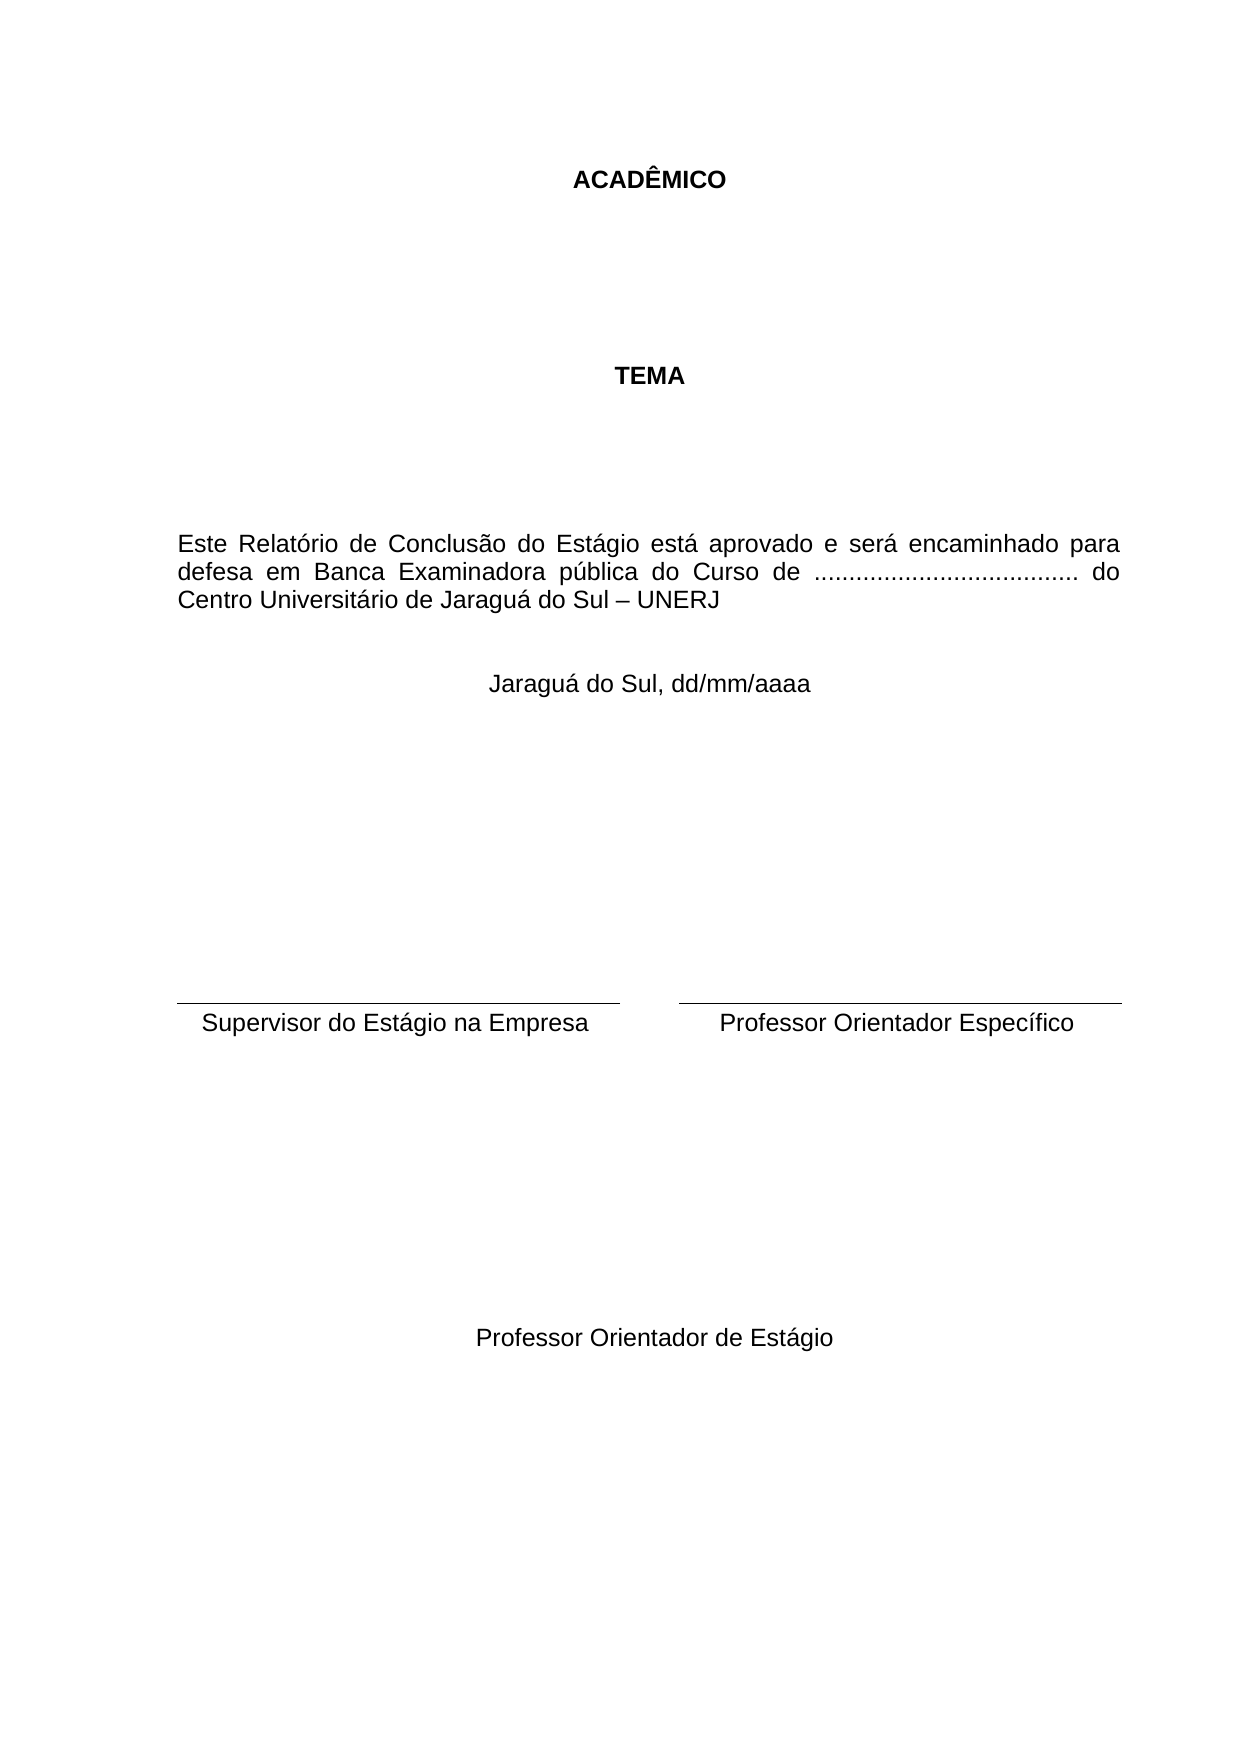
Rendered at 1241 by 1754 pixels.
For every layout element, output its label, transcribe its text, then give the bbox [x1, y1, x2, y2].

table_header [620, 964, 679, 1003]
text ACADÊMICO [177, 165, 1122, 193]
table_cell [433, 1279, 876, 1318]
table_cell [177, 1279, 433, 1318]
table_cell [177, 1043, 1122, 1279]
table_cell Supervisor do Estágio na Empresa [177, 1004, 620, 1042]
text Este Relatório de Conclusão do Estágio está aprovado e será encaminhado para defesa em Banca Examinadora pública do Curso de ...................................... do Centro Universitário de Jaraguá do Sul – UNERJ [177, 529, 1122, 614]
table_cell [876, 1318, 1122, 1358]
table_cell [620, 1003, 679, 1042]
table_cell Professor Orientador Específico [679, 1004, 1122, 1042]
table_cell Professor Orientador de Estágio [433, 1318, 876, 1358]
table_header [679, 964, 1122, 1003]
table_cell [177, 1318, 433, 1358]
text Jaraguá do Sul, dd/mm/aaaa [177, 669, 1122, 698]
table_header [177, 964, 620, 1003]
text TEMA [177, 361, 1122, 389]
table_cell [876, 1279, 1122, 1318]
